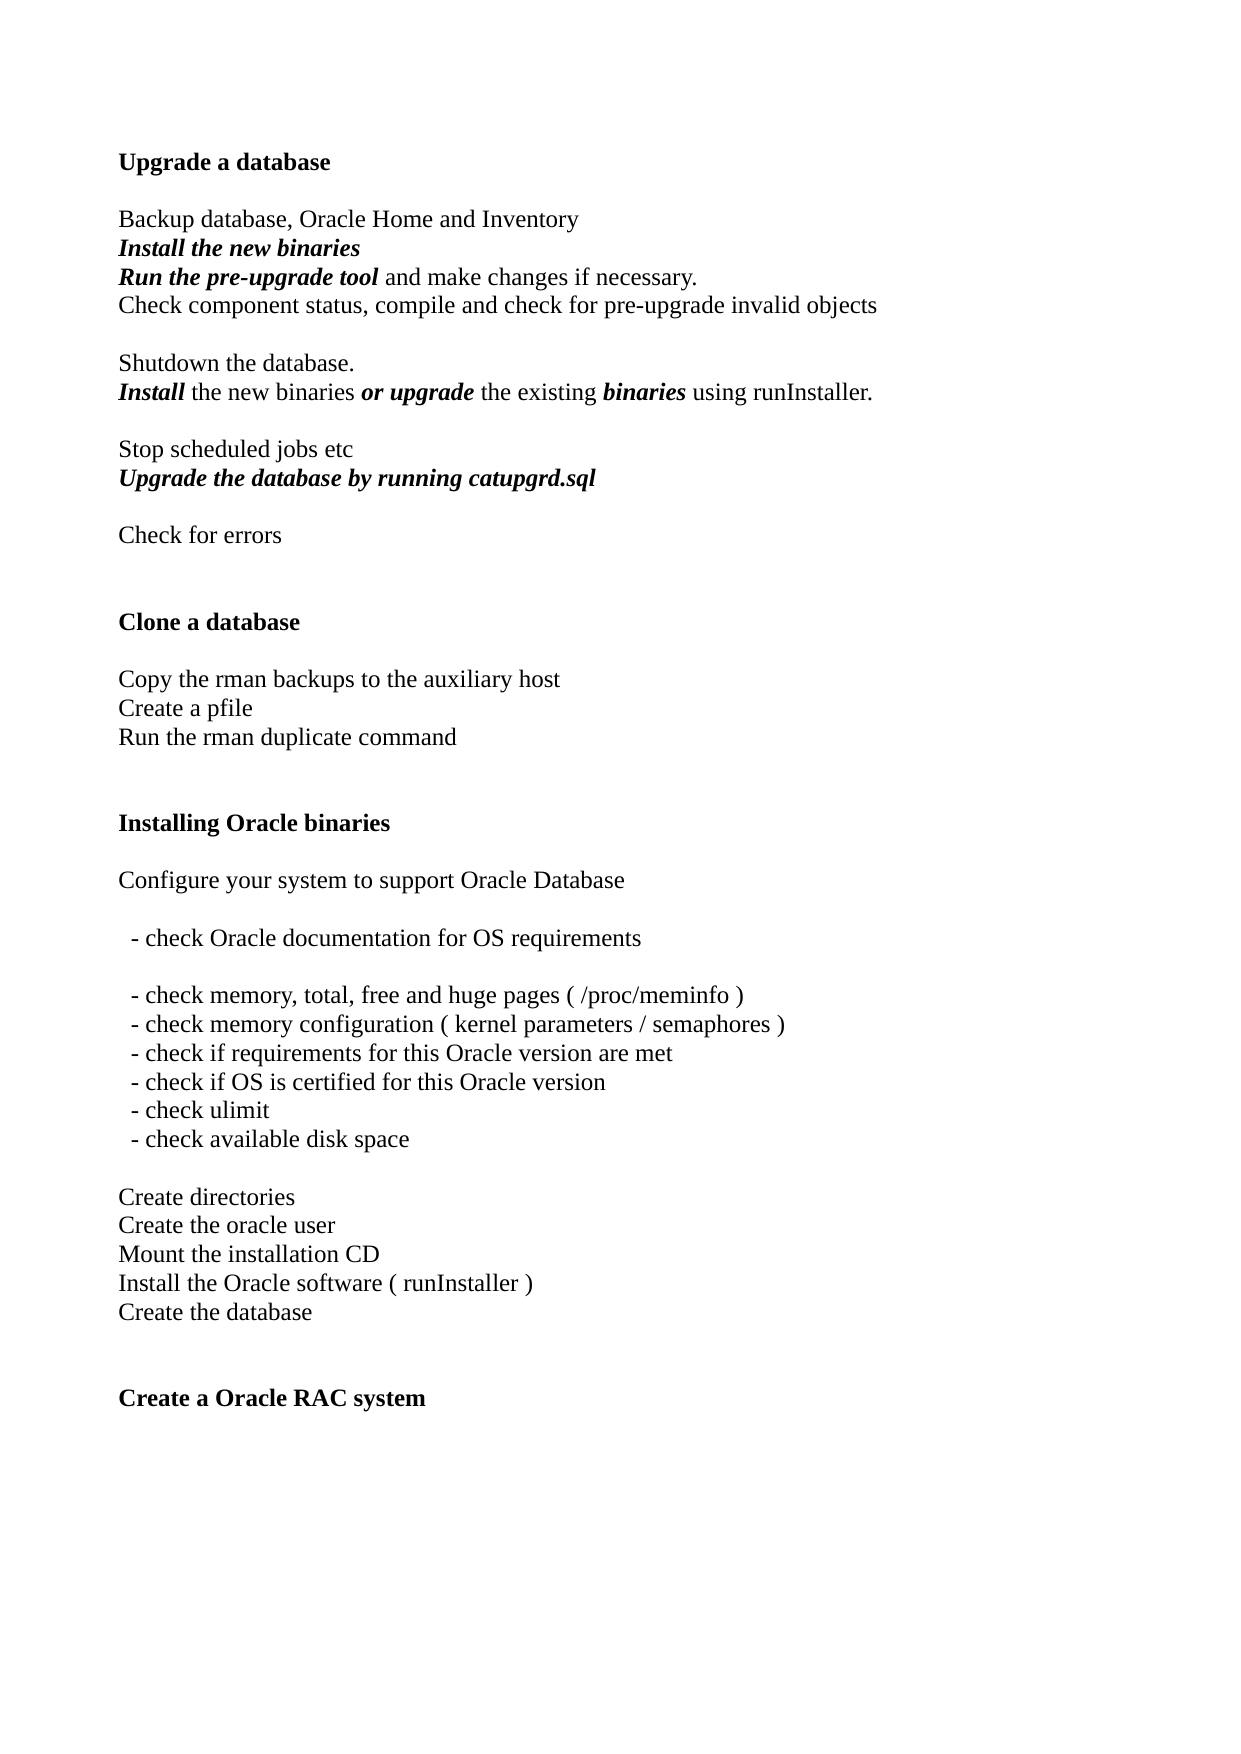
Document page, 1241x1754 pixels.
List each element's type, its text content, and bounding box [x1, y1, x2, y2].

text Backup database, Oracle Home and Inventory [118, 204, 1122, 233]
text Install the Oracle software ( runInstaller ) [118, 1268, 1122, 1297]
text Copy the rman backups to the auxiliary host [118, 664, 1122, 693]
text Run the pre-upgrade tool and make changes if necessary. [118, 262, 1122, 291]
text Check component status, compile and check for pre-upgrade invalid objects [118, 291, 1122, 319]
text - check available disk space [118, 1124, 1122, 1153]
text Clone a database [118, 607, 1122, 636]
text Mount the installation CD [118, 1239, 1122, 1268]
text - check Oracle documentation for OS requirements [118, 923, 1122, 952]
text - check if requirements for this Oracle version are met [118, 1038, 1122, 1067]
text - check ulimit [118, 1096, 1122, 1124]
text Upgrade the database by running catupgrd.sql [118, 463, 1122, 492]
text - check memory, total, free and huge pages ( /proc/meminfo ) [118, 981, 1122, 1009]
text Configure your system to support Oracle Database [118, 866, 1122, 894]
text Shutdown the database. [118, 348, 1122, 377]
text Create the oracle user [118, 1211, 1122, 1239]
text Create a pfile [118, 693, 1122, 722]
text Check for errors [118, 521, 1122, 549]
text - check if OS is certified for this Oracle version [118, 1067, 1122, 1096]
text Install the new binaries [118, 233, 1122, 262]
text Create a Oracle RAC system [118, 1383, 1122, 1412]
text Install the new binaries or upgrade the existing binaries using runInstaller. [118, 377, 1122, 434]
text Installing Oracle binaries [118, 808, 1122, 837]
text Run the rman duplicate command [118, 722, 1122, 751]
text - check memory configuration ( kernel parameters / semaphores ) [118, 1009, 1122, 1038]
text Stop scheduled jobs etc [118, 434, 1122, 463]
text Create directories [118, 1182, 1122, 1211]
text Upgrade a database [118, 147, 1122, 176]
text Create the database [118, 1297, 1122, 1326]
